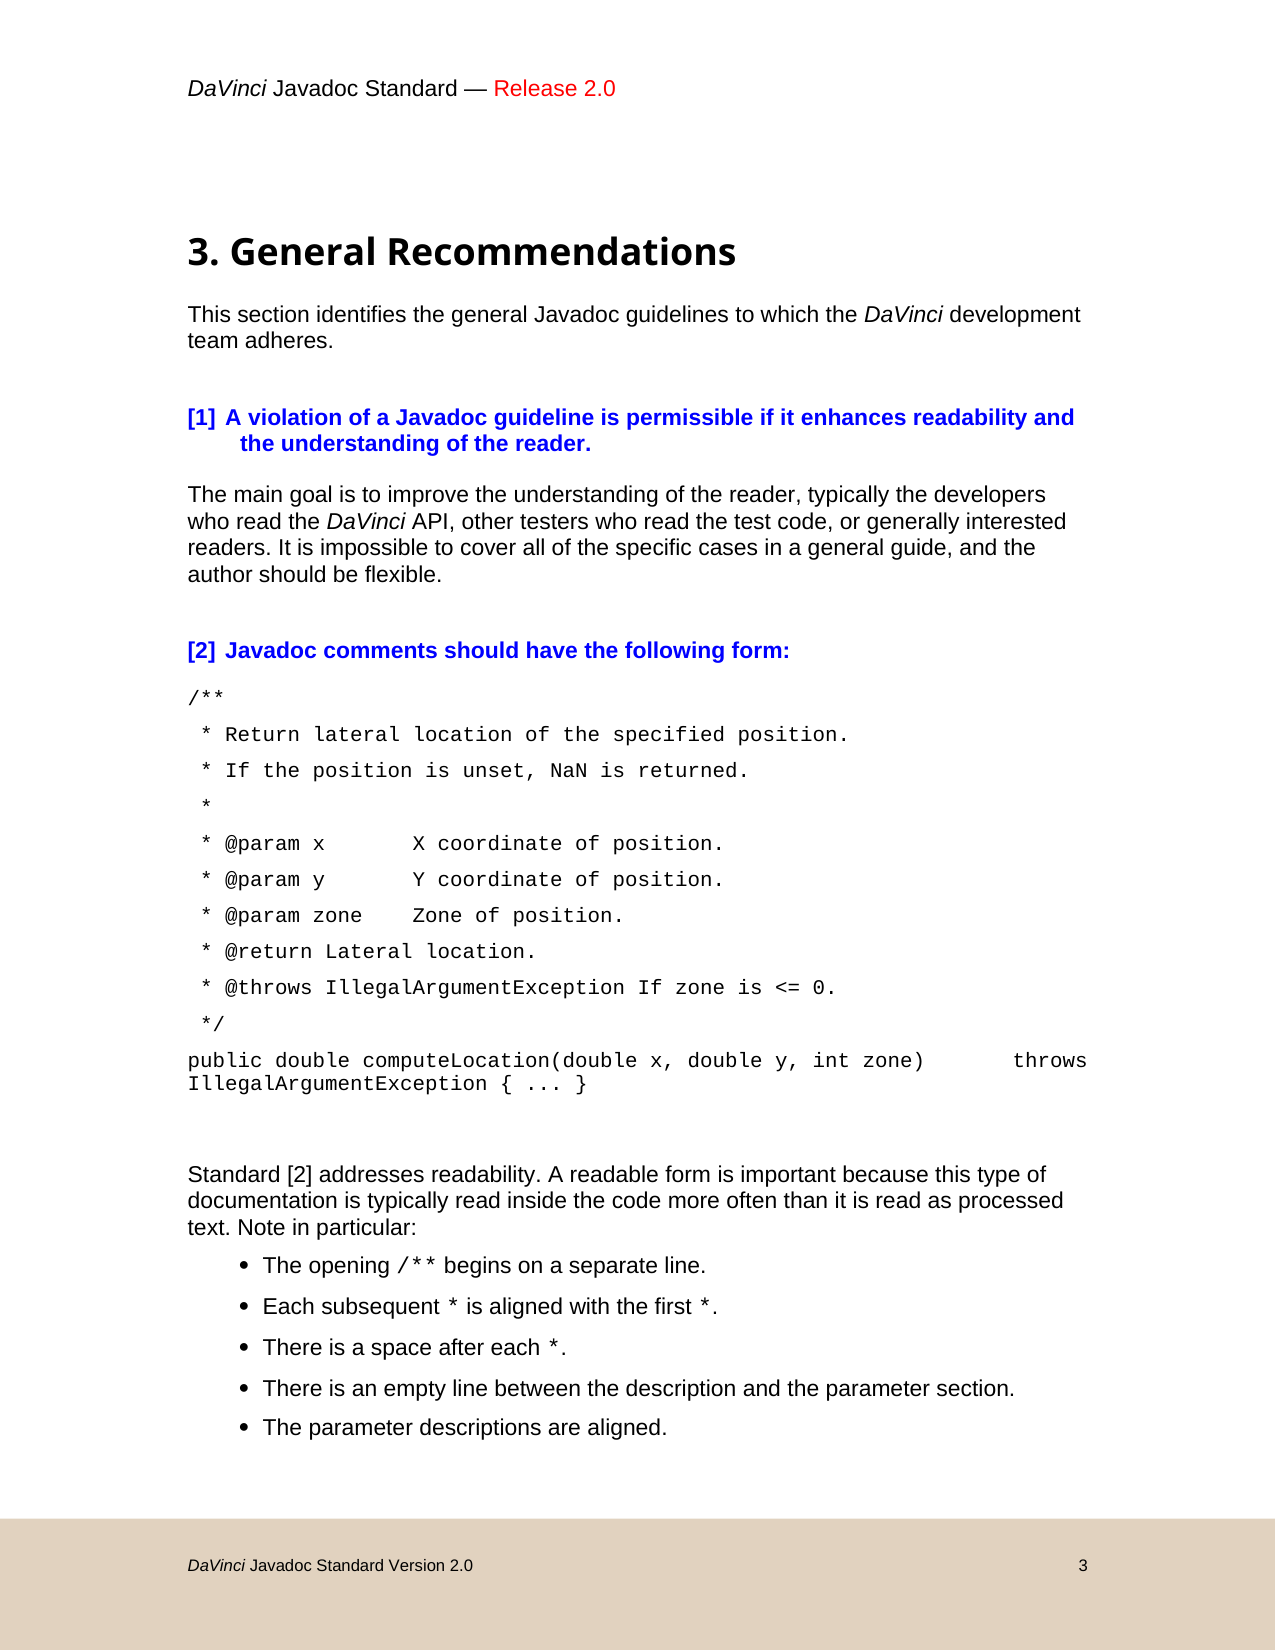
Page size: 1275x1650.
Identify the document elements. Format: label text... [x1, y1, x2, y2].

text * @return Lateral location. [187, 941, 1087, 965]
text * @throws IllegalArgumentException If zone is <= 0. [187, 977, 1087, 1001]
text * @param y Y coordinate of position. [187, 869, 1087, 893]
text * @param zone Zone of position. [187, 905, 1087, 929]
list Each subsequent * is aligned with the first *. [240, 1293, 1087, 1322]
text The main goal is to improve the understanding of the reader, typically the developers who read the DaVinci API, other testers who read the test code, or generally interested readers. It is impossible to cover all of the specific cases in a general guide, and the author should be flexible. [187, 481, 1087, 587]
text * @param x X coordinate of position. [187, 833, 1087, 856]
list The parameter descriptions are aligned. [240, 1414, 1087, 1440]
text * If the position is unset, NaN is returned. [187, 761, 1087, 784]
text This section identifies the general Javadoc guidelines to which the DaVinci development team adheres. [187, 301, 1087, 354]
list A violation of a Javadoc guideline is permissible if it enhances readability and the understanding of the reader. [187, 404, 1087, 456]
text /** [187, 688, 1087, 712]
list Javadoc comments should have the following form: [187, 637, 1087, 663]
text * Return lateral location of the specified position. [187, 724, 1087, 748]
list There is an empty line between the description and the parameter section. [240, 1375, 1087, 1401]
subtitle General Recommendations [187, 225, 1087, 276]
text Standard [2] addresses readability. A readable form is important because this type of documentation is typically read inside the code more often than it is read as processed text. Note in particular: [187, 1161, 1087, 1240]
text public double computeLocation(double x, double y, int zone) throws IllegalArgumentException { ... } [187, 1050, 1087, 1097]
text * [187, 797, 1087, 820]
list There is a space after each *. [240, 1334, 1087, 1362]
list The opening /** begins on a separate line. [240, 1252, 1087, 1281]
text */ [187, 1013, 1087, 1037]
